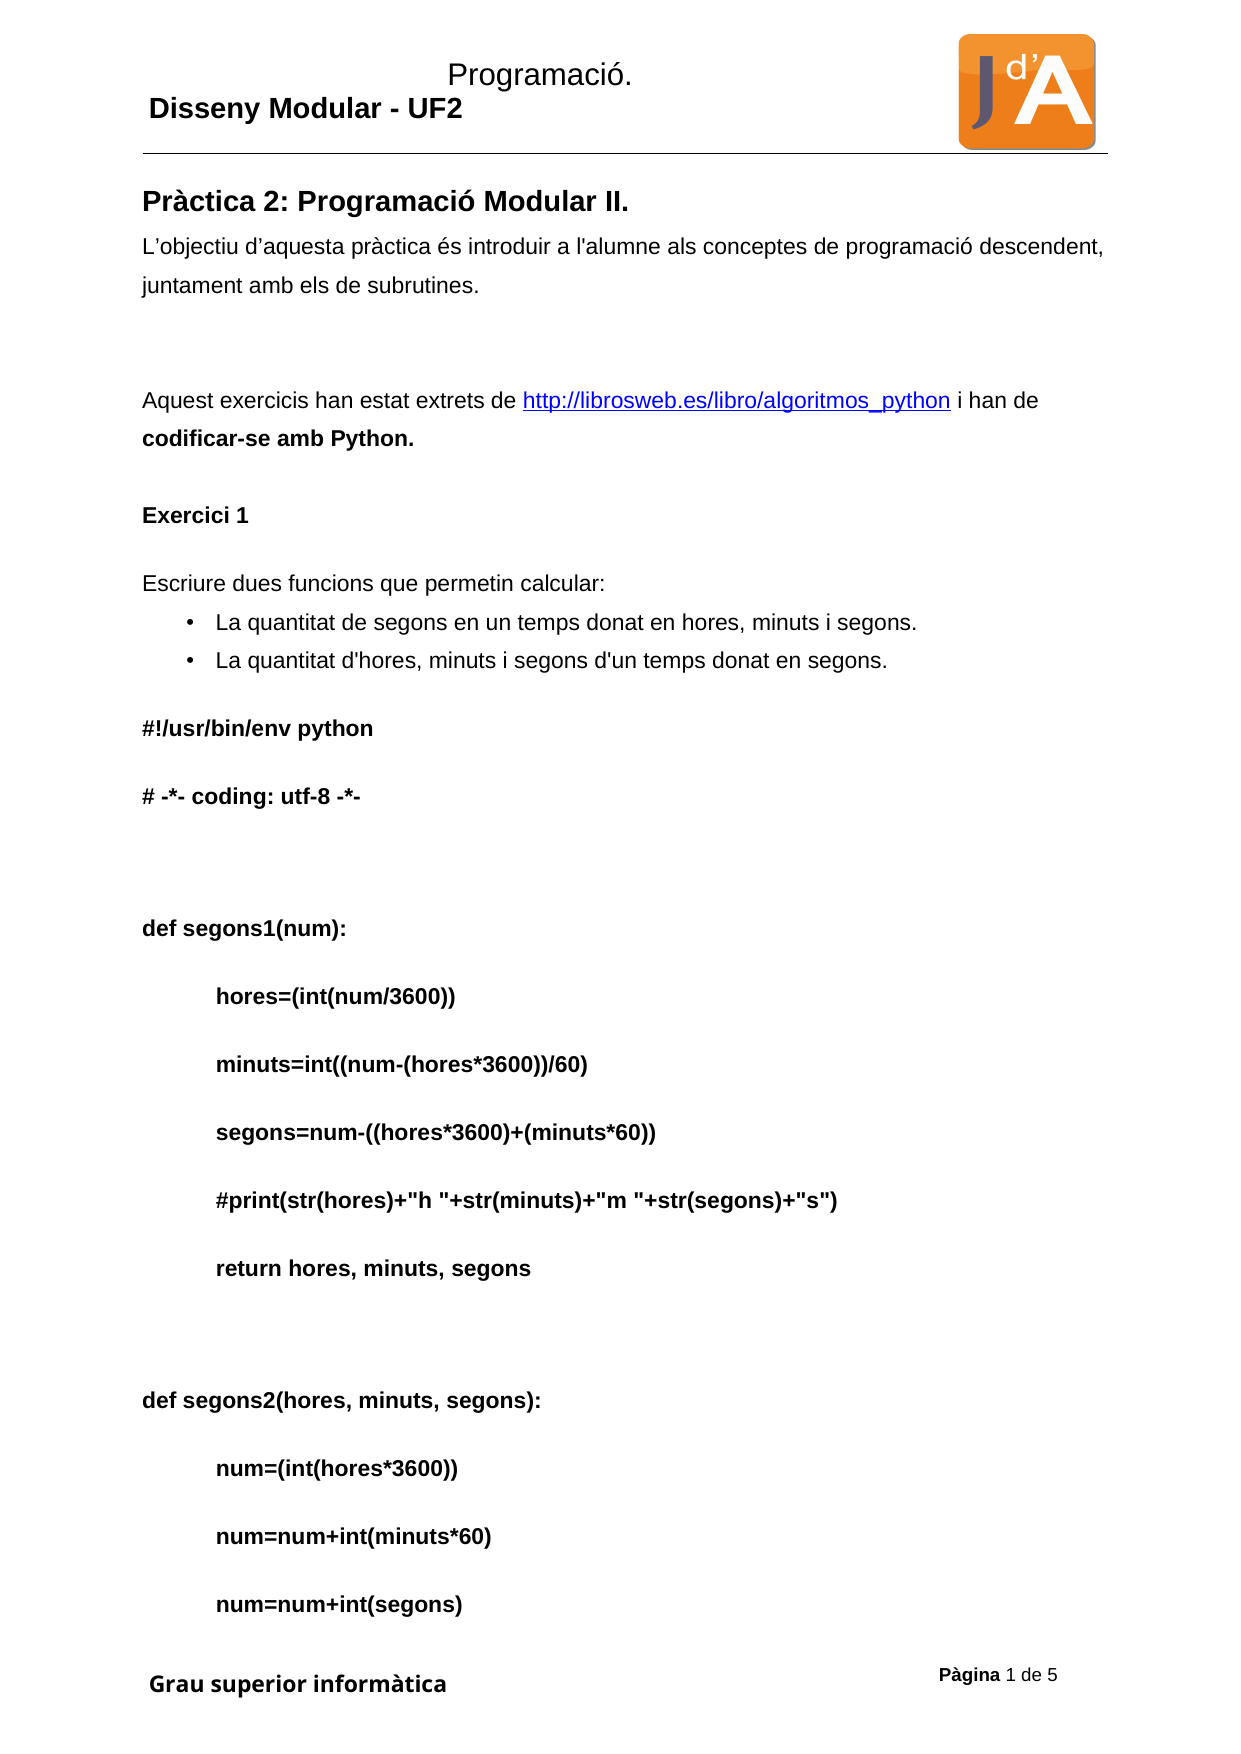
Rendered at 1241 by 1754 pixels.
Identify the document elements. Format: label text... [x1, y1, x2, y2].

list La quantitat d'hores, minuts i segons d'un temps donat en segons. [186, 648, 1107, 673]
text num=num+int(minuts*60) [142, 1523, 1107, 1549]
list La quantitat de segons en un temps donat en hores, minuts i segons. [186, 609, 1107, 635]
text segons=num-((hores*3600)+(minuts*60)) [142, 1119, 1107, 1145]
text def segons2(hores, minuts, segons): [142, 1387, 1107, 1413]
text #print(str(hores)+"h "+str(minuts)+"m "+str(segons)+"s") [142, 1187, 1107, 1213]
text hores=(int(num/3600)) [142, 984, 1107, 1009]
text #!/usr/bin/env python [142, 716, 1107, 741]
text return hores, minuts, segons [142, 1255, 1107, 1281]
text Aquest exercicis han estat extrets de http://librosweb.es/libro/algoritmos_python i han de codificar-se amb Python. [142, 388, 1107, 452]
text Escriure dues funcions que permetin calcular: [142, 571, 1107, 596]
text num=(int(hores*3600)) [142, 1455, 1107, 1481]
text minuts=int((num-(hores*3600))/60) [142, 1052, 1107, 1077]
picture [958, 34, 1096, 150]
text def segons1(num): [142, 916, 1107, 941]
text # -*- coding: utf-8 -*- [142, 783, 1107, 809]
text num=num+int(segons) [142, 1591, 1107, 1617]
text Exercici 1 [142, 503, 1107, 528]
text L’objectiu d’aquesta pràctica és introduir a l'alumne als conceptes de programació descendent, juntament amb els de subrutines. [142, 234, 1107, 298]
text Pràctica 2: Programació Modular II. [142, 185, 1107, 218]
